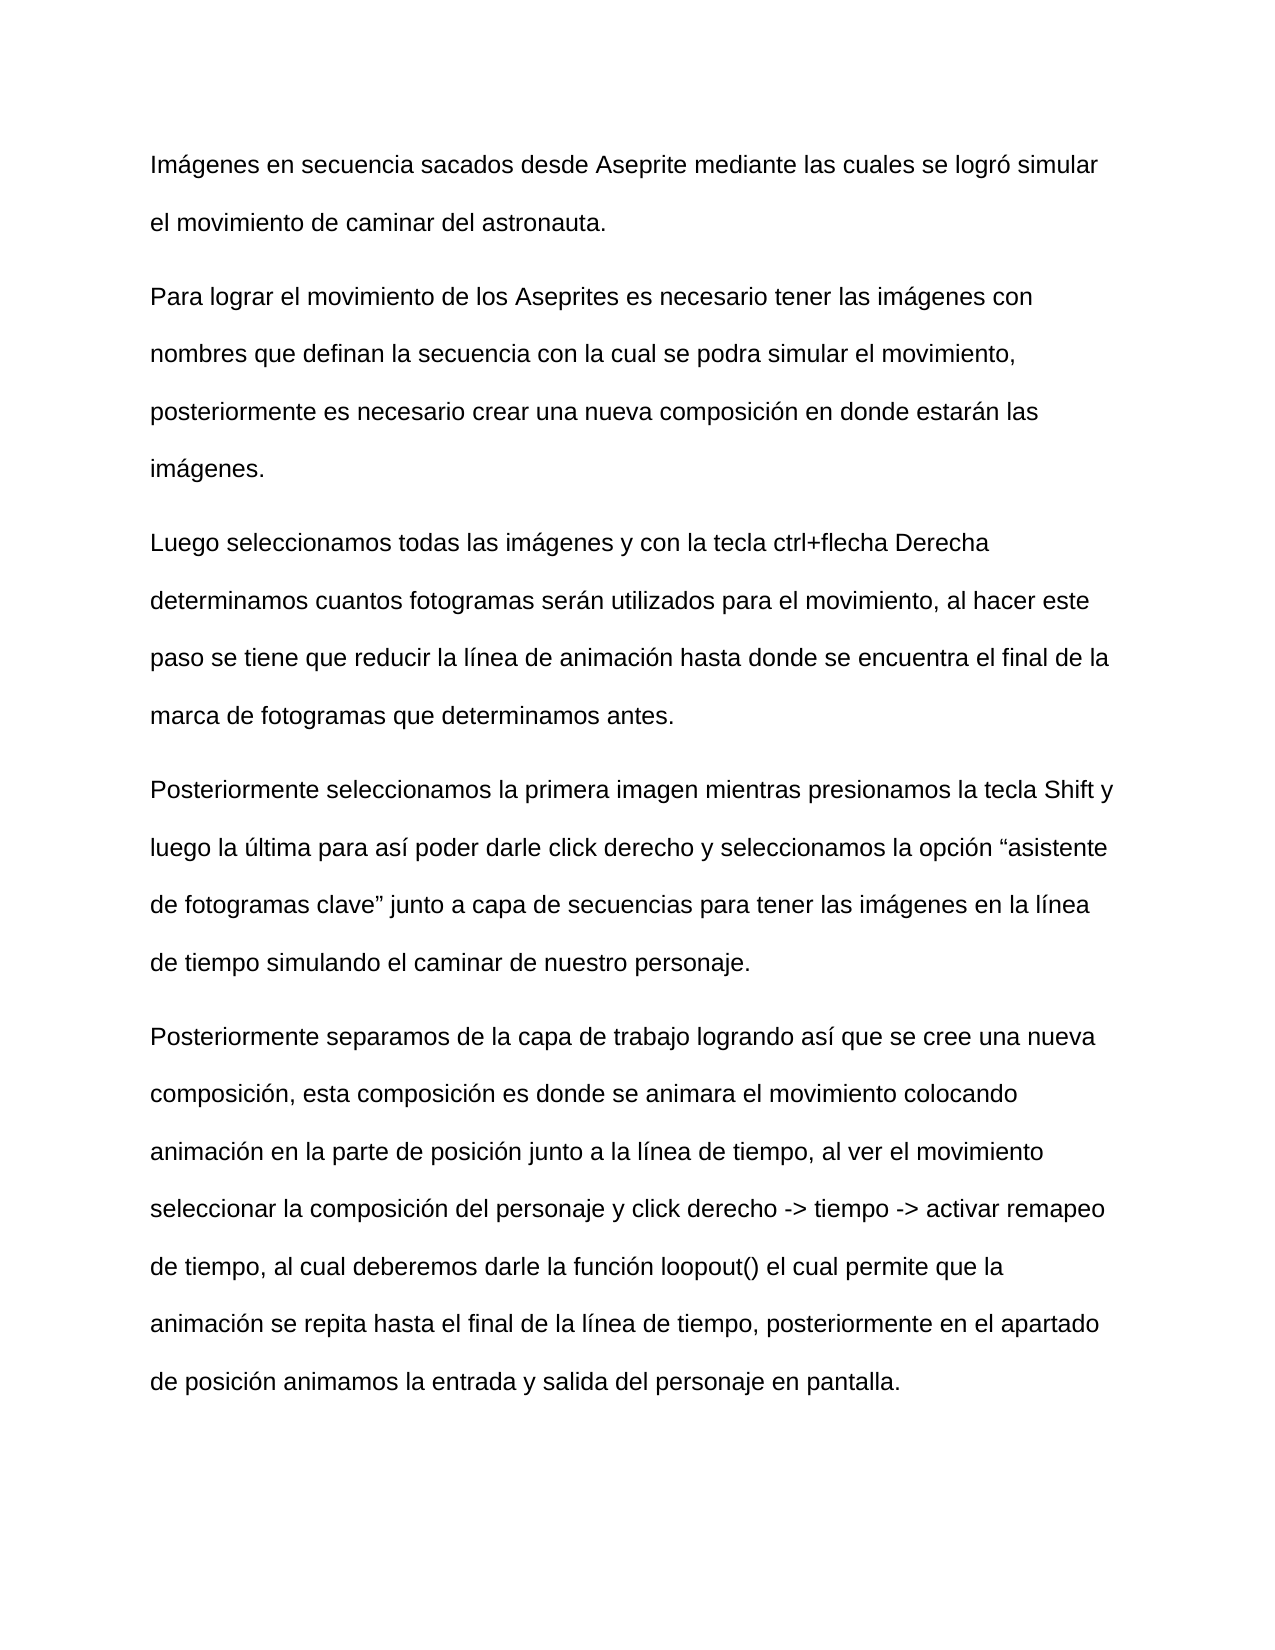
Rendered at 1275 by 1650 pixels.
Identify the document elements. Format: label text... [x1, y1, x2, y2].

text Posteriormente separamos de la capa de trabajo logrando así que se cree una nueva composición, esta composición es donde se animara el movimiento colocando animación en la parte de posición junto a la línea de tiempo, al ver el movimiento seleccionar la composición del personaje y click derecho -> tiempo -> activar remapeo de tiempo, al cual deberemos darle la función loopout() el cual permite que la animación se repita hasta el final de la línea de tiempo, posteriormente en el apartado de posición animamos la entrada y salida del personaje en pantalla. [150, 1022, 1125, 1395]
text Luego seleccionamos todas las imágenes y con la tecla ctrl+flecha Derecha determinamos cuantos fotogramas serán utilizados para el movimiento, al hacer este paso se tiene que reducir la línea de animación hasta donde se encuentra el final de la marca de fotogramas que determinamos antes. [150, 528, 1125, 729]
text Posteriormente seleccionamos la primera imagen mientras presionamos la tecla Shift y luego la última para así poder darle click derecho y seleccionamos la opción “asistente de fotogramas clave” junto a capa de secuencias para tener las imágenes en la línea de tiempo simulando el caminar de nuestro personaje. [150, 775, 1125, 976]
text Imágenes en secuencia sacados desde Aseprite mediante las cuales se logró simular el movimiento de caminar del astronauta. [150, 150, 1125, 236]
text Para lograr el movimiento de los Aseprites es necesario tener las imágenes con nombres que definan la secuencia con la cual se podra simular el movimiento, posteriormente es necesario crear una nueva composición en donde estarán las imágenes. [150, 282, 1125, 483]
